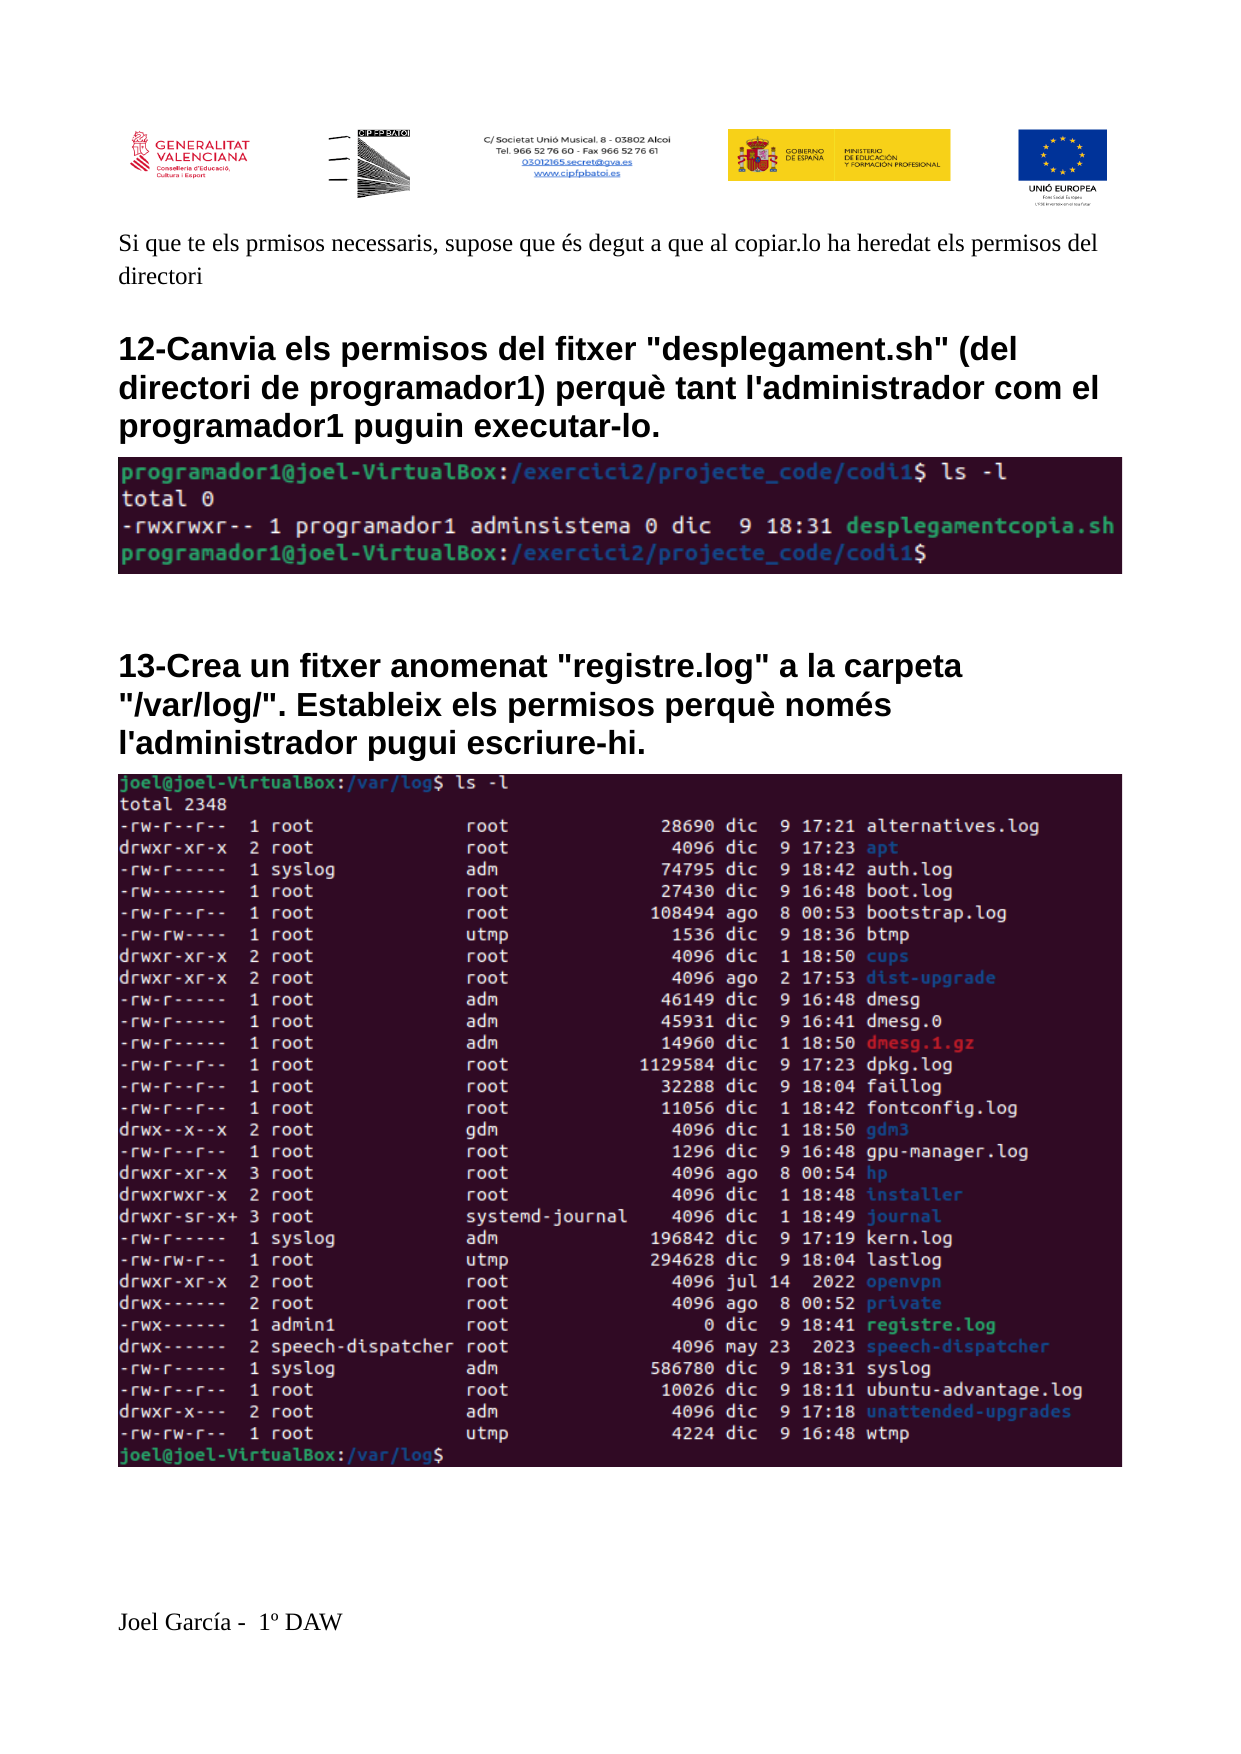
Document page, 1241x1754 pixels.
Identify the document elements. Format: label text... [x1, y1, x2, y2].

picture [118, 774, 1123, 1467]
subtitle 12-Canvia els permisos del fitxer "desplegament.sh" (del directori de programador1) perquè tant l'administrador com el programador1 puguin executar-lo. [118, 329, 1122, 445]
picture [118, 118, 1118, 209]
text Si que te els prmisos necessaris, supose que és degut a que al copiar.lo ha heredat els permisos del directori [118, 228, 1122, 290]
picture [118, 457, 1123, 574]
subtitle 13-Crea un fitxer anomenat "registre.log" a la carpeta "/var/log/". Estableix els permisos perquè només l'administrador pugui escriure-hi. [118, 646, 1122, 762]
